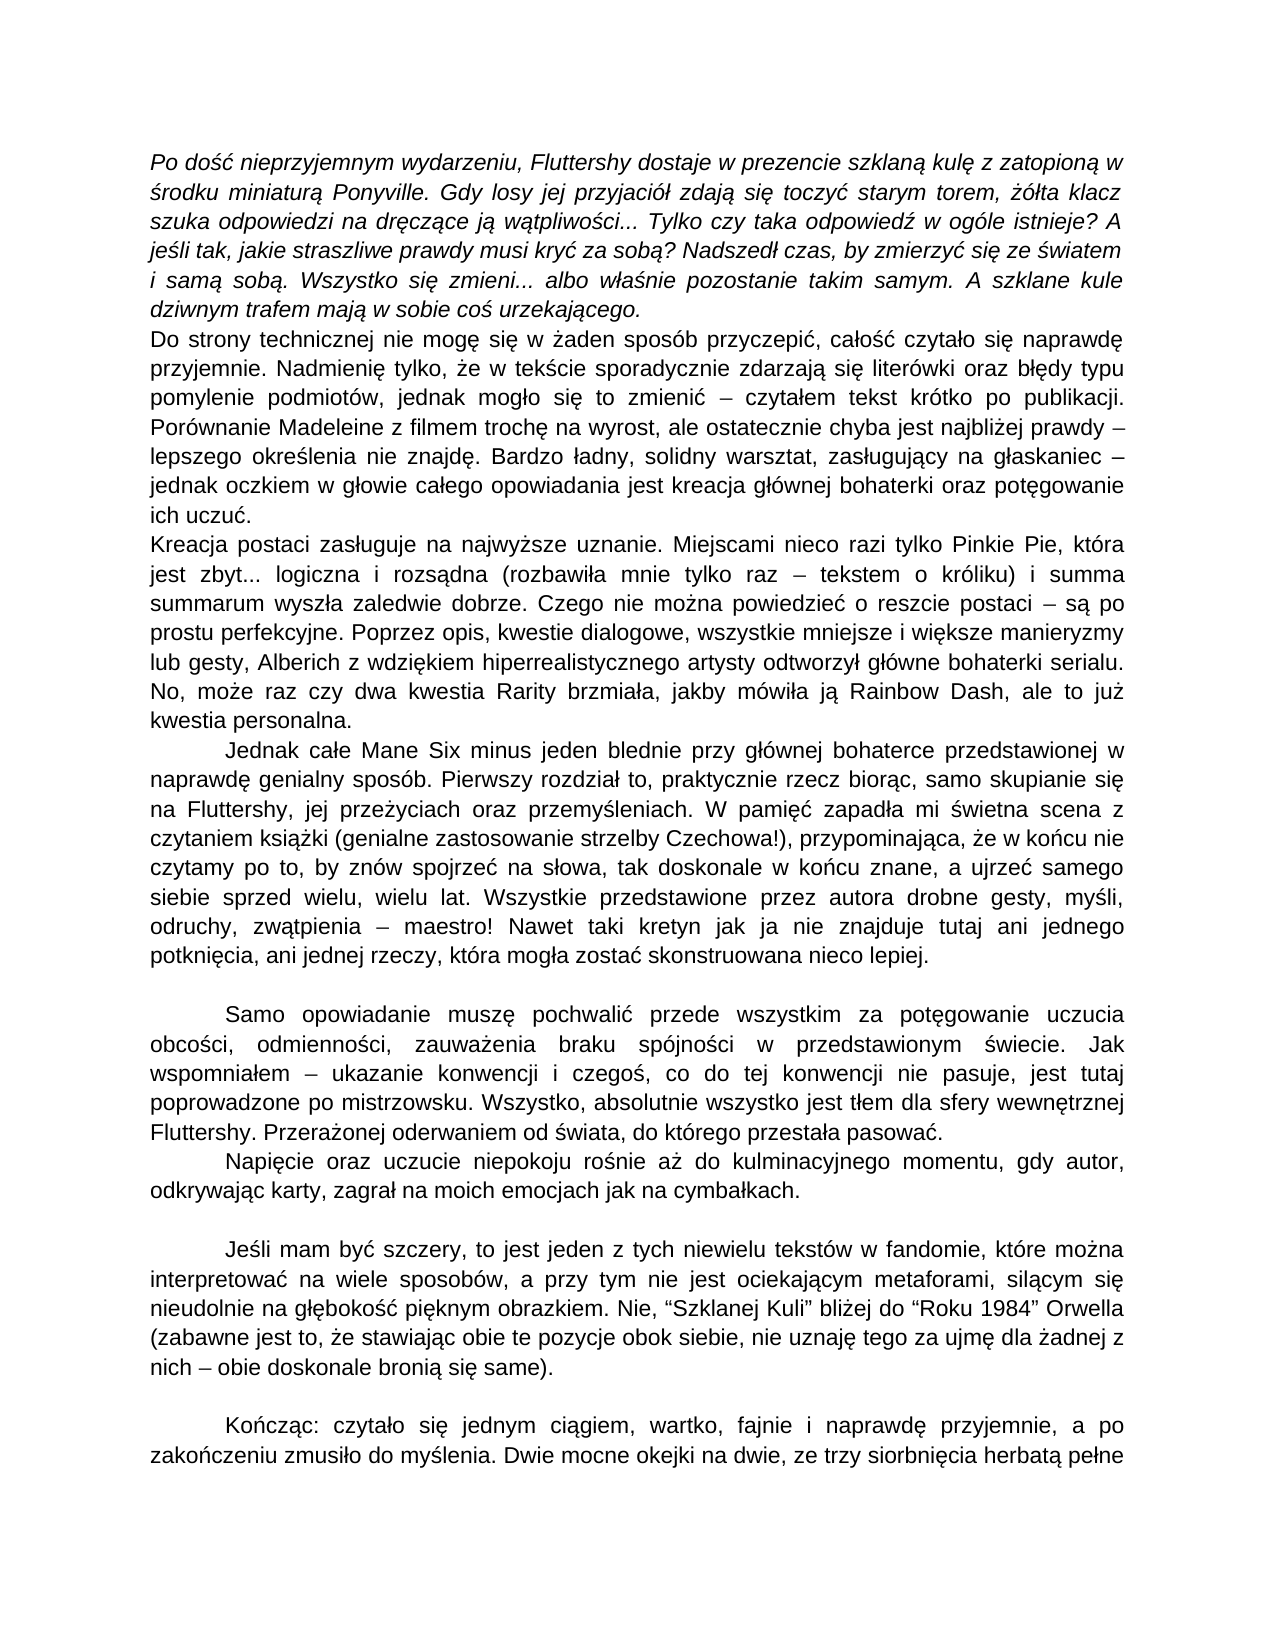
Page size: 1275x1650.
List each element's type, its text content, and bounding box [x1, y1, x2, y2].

text Napięcie oraz uczucie niepokoju rośnie aż do kulminacyjnego momentu, gdy autor, odkrywając karty, zagrał na moich emocjach jak na cymbałkach. [150, 1149, 1125, 1204]
text Do strony technicznej nie mogę się w żaden sposób przyczepić, całość czytało się naprawdę przyjemnie. Nadmienię tylko, że w tekście sporadycznie zdarzają się literówki oraz błędy typu pomylenie podmiotów, jednak mogło się to zmienić – czytałem tekst krótko po publikacji. Porównanie Madeleine z filmem trochę na wyrost, ale ostatecznie chyba jest najbliżej prawdy – lepszego określenia nie znajdę. Bardzo ładny, solidny warsztat, zasługujący na głaskaniec – jednak oczkiem w głowie całego opowiadania jest kreacja głównej bohaterki oraz potęgowanie ich uczuć. [150, 326, 1125, 528]
text Kończąc: czytało się jednym ciągiem, wartko, fajnie i naprawdę przyjemnie, a po zakończeniu zmusiło do myślenia. Dwie mocne okejki na dwie, ze trzy siorbnięcia herbatą pełne [150, 1413, 1125, 1468]
text Po dość nieprzyjemnym wydarzeniu, Fluttershy dostaje w prezencie szklaną kulę z zatopioną w środku miniaturą Ponyville. Gdy losy jej przyjaciół zdają się toczyć starym torem, żółta klacz szuka odpowiedzi na dręczące ją wątpliwości... Tylko czy taka odpowiedź w ogóle istnieje? A jeśli tak, jakie straszliwe prawdy musi kryć za sobą? Nadszedł czas, by zmierzyć się ze światem i samą sobą. Wszystko się zmieni... albo właśnie pozostanie takim samym. A szklane kule dziwnym trafem mają w sobie coś urzekającego. [150, 150, 1125, 322]
text Samo opowiadanie muszę pochwalić przede wszystkim za potęgowanie uczucia obcości, odmienności, zauważenia braku spójności w przedstawionym świecie. Jak wspomniałem – ukazanie konwencji i czegoś, co do tej konwencji nie pasuje, jest tutaj poprowadzone po mistrzowsku. Wszystko, absolutnie wszystko jest tłem dla sfery wewnętrznej Fluttershy. Przerażonej oderwaniem od świata, do którego przestała pasować. [150, 1002, 1125, 1145]
text Kreacja postaci zasługuje na najwyższe uznanie. Miejscami nieco razi tylko Pinkie Pie, która jest zbyt... logiczna i rozsądna (rozbawiła mnie tylko raz – tekstem o króliku) i summa summarum wyszła zaledwie dobrze. Czego nie można powiedzieć o reszcie postaci – są po prostu perfekcyjne. Poprzez opis, kwestie dialogowe, wszystkie mniejsze i większe manieryzmy lub gesty, Alberich z wdziękiem hiperrealistycznego artysty odtworzył główne bohaterki serialu. No, może raz czy dwa kwestia Rarity brzmiała, jakby mówiła ją Rainbow Dash, ale to już kwestia personalna. [150, 532, 1125, 734]
text Jeśli mam być szczery, to jest jeden z tych niewielu tekstów w fandomie, które można interpretować na wiele sposobów, a przy tym nie jest ociekającym metaforami, silącym się nieudolnie na głębokość pięknym obrazkiem. Nie, “Szklanej Kuli” bliżej do “Roku 1984” Orwella (zabawne jest to, że stawiając obie te pozycje obok siebie, nie uznaję tego za ujmę dla żadnej z nich – obie doskonale bronią się same). [150, 1237, 1125, 1380]
text Jednak całe Mane Six minus jeden blednie przy głównej bohaterce przedstawionej w naprawdę genialny sposób. Pierwszy rozdział to, praktycznie rzecz biorąc, samo skupianie się na Fluttershy, jej przeżyciach oraz przemyśleniach. W pamięć zapadła mi świetna scena z czytaniem książki (genialne zastosowanie strzelby Czechowa!), przypominająca, że w końcu nie czytamy po to, by znów spojrzeć na słowa, tak doskonale w końcu znane, a ujrzeć samego siebie sprzed wielu, wielu lat. Wszystkie przedstawione przez autora drobne gesty, myśli, odruchy, zwątpienia – maestro! Nawet taki kretyn jak ja nie znajduje tutaj ani jednego potknięcia, ani jednej rzeczy, która mogła zostać skonstruowana nieco lepiej. [150, 737, 1125, 969]
